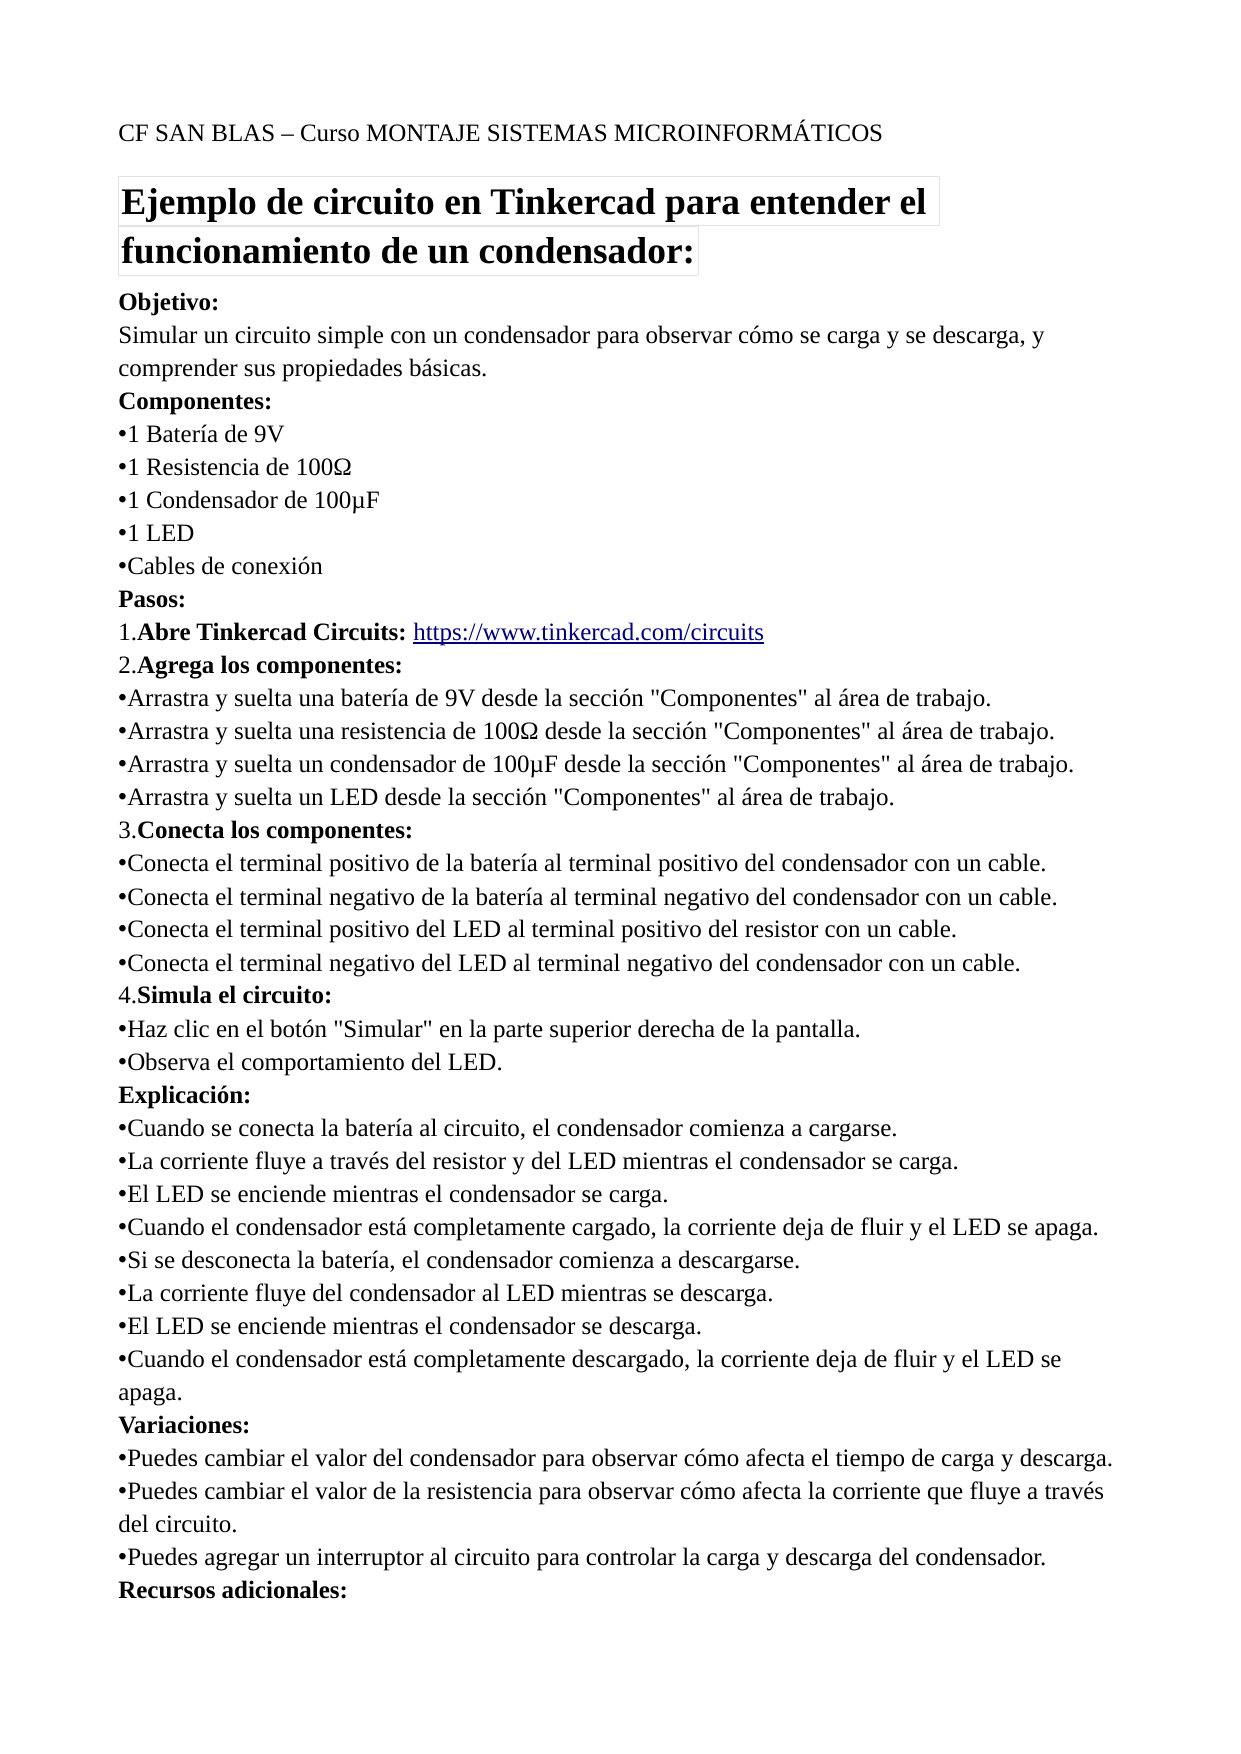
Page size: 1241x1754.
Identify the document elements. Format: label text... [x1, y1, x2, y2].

list La corriente fluye del condensador al LED mientras se descarga. [118, 1278, 1122, 1307]
list El LED se enciende mientras el condensador se carga. [118, 1179, 1122, 1207]
list Conecta el terminal positivo del LED al terminal positivo del resistor con un cable. [118, 914, 1122, 943]
subtitle Ejemplo de circuito en Tinkercad para entender el funcionamiento de un condensador: [699, 176, 1122, 275]
text Simular un circuito simple con un condensador para observar cómo se carga y se descarga, y comprender sus propiedades básicas. [118, 320, 1122, 382]
list El LED se enciende mientras el condensador se descarga. [118, 1311, 1122, 1339]
subtitle Ejemplo de circuito en Tinkercad para entender el funcionamiento de un condensador: [119, 227, 698, 275]
list Agrega los componentes: [118, 650, 1122, 679]
text Componentes: [118, 386, 1122, 415]
list Puedes agregar un interruptor al circuito para controlar la carga y descarga del condensador. [118, 1542, 1122, 1571]
list 1 Condensador de 100µF [118, 485, 1122, 514]
list Conecta los componentes: [118, 816, 1122, 844]
subtitle Ejemplo de circuito en Tinkercad para entender el funcionamiento de un condensador: [119, 177, 939, 225]
text Objetivo: [118, 287, 1122, 316]
list Arrastra y suelta un LED desde la sección "Componentes" al área de trabajo. [118, 782, 1122, 811]
list 1 LED [118, 518, 1122, 547]
list Conecta el terminal positivo de la batería al terminal positivo del condensador con un cable. [118, 848, 1122, 877]
list 1 Batería de 9V [118, 419, 1122, 448]
list Haz clic en el botón "Simular" en la parte superior derecha de la pantalla. [118, 1014, 1122, 1042]
list Cuando el condensador está completamente cargado, la corriente deja de fluir y el LED se apaga. [118, 1212, 1122, 1241]
list Simula el circuito: [118, 981, 1122, 1009]
list Abre Tinkercad Circuits: https://www.tinkercad.com/circuits [118, 617, 1122, 646]
list Arrastra y suelta una resistencia de 100Ω desde la sección "Componentes" al área de trabajo. [118, 716, 1122, 745]
list Cuando se conecta la batería al circuito, el condensador comienza a cargarse. [118, 1113, 1122, 1141]
list Si se desconecta la batería, el condensador comienza a descargarse. [118, 1245, 1122, 1273]
list Arrastra y suelta una batería de 9V desde la sección "Componentes" al área de trabajo. [118, 683, 1122, 712]
list Cuando el condensador está completamente descargado, la corriente deja de fluir y el LED se apaga. [118, 1344, 1122, 1406]
text Explicación: [118, 1080, 1122, 1108]
list La corriente fluye a través del resistor y del LED mientras el condensador se carga. [118, 1146, 1122, 1174]
text Variaciones: [118, 1410, 1122, 1439]
text Recursos adicionales: [118, 1575, 1122, 1604]
text Pasos: [118, 584, 1122, 613]
list Conecta el terminal negativo de la batería al terminal negativo del condensador con un cable. [118, 882, 1122, 910]
list Observa el comportamiento del LED. [118, 1047, 1122, 1075]
list Puedes cambiar el valor de la resistencia para observar cómo afecta la corriente que fluye a través del circuito. [118, 1476, 1122, 1538]
list Conecta el terminal negativo del LED al terminal negativo del condensador con un cable. [118, 948, 1122, 976]
list Puedes cambiar el valor del condensador para observar cómo afecta el tiempo de carga y descarga. [118, 1443, 1122, 1472]
list Cables de conexión [118, 551, 1122, 580]
list 1 Resistencia de 100Ω [118, 452, 1122, 481]
list Arrastra y suelta un condensador de 100µF desde la sección "Componentes" al área de trabajo. [118, 749, 1122, 778]
